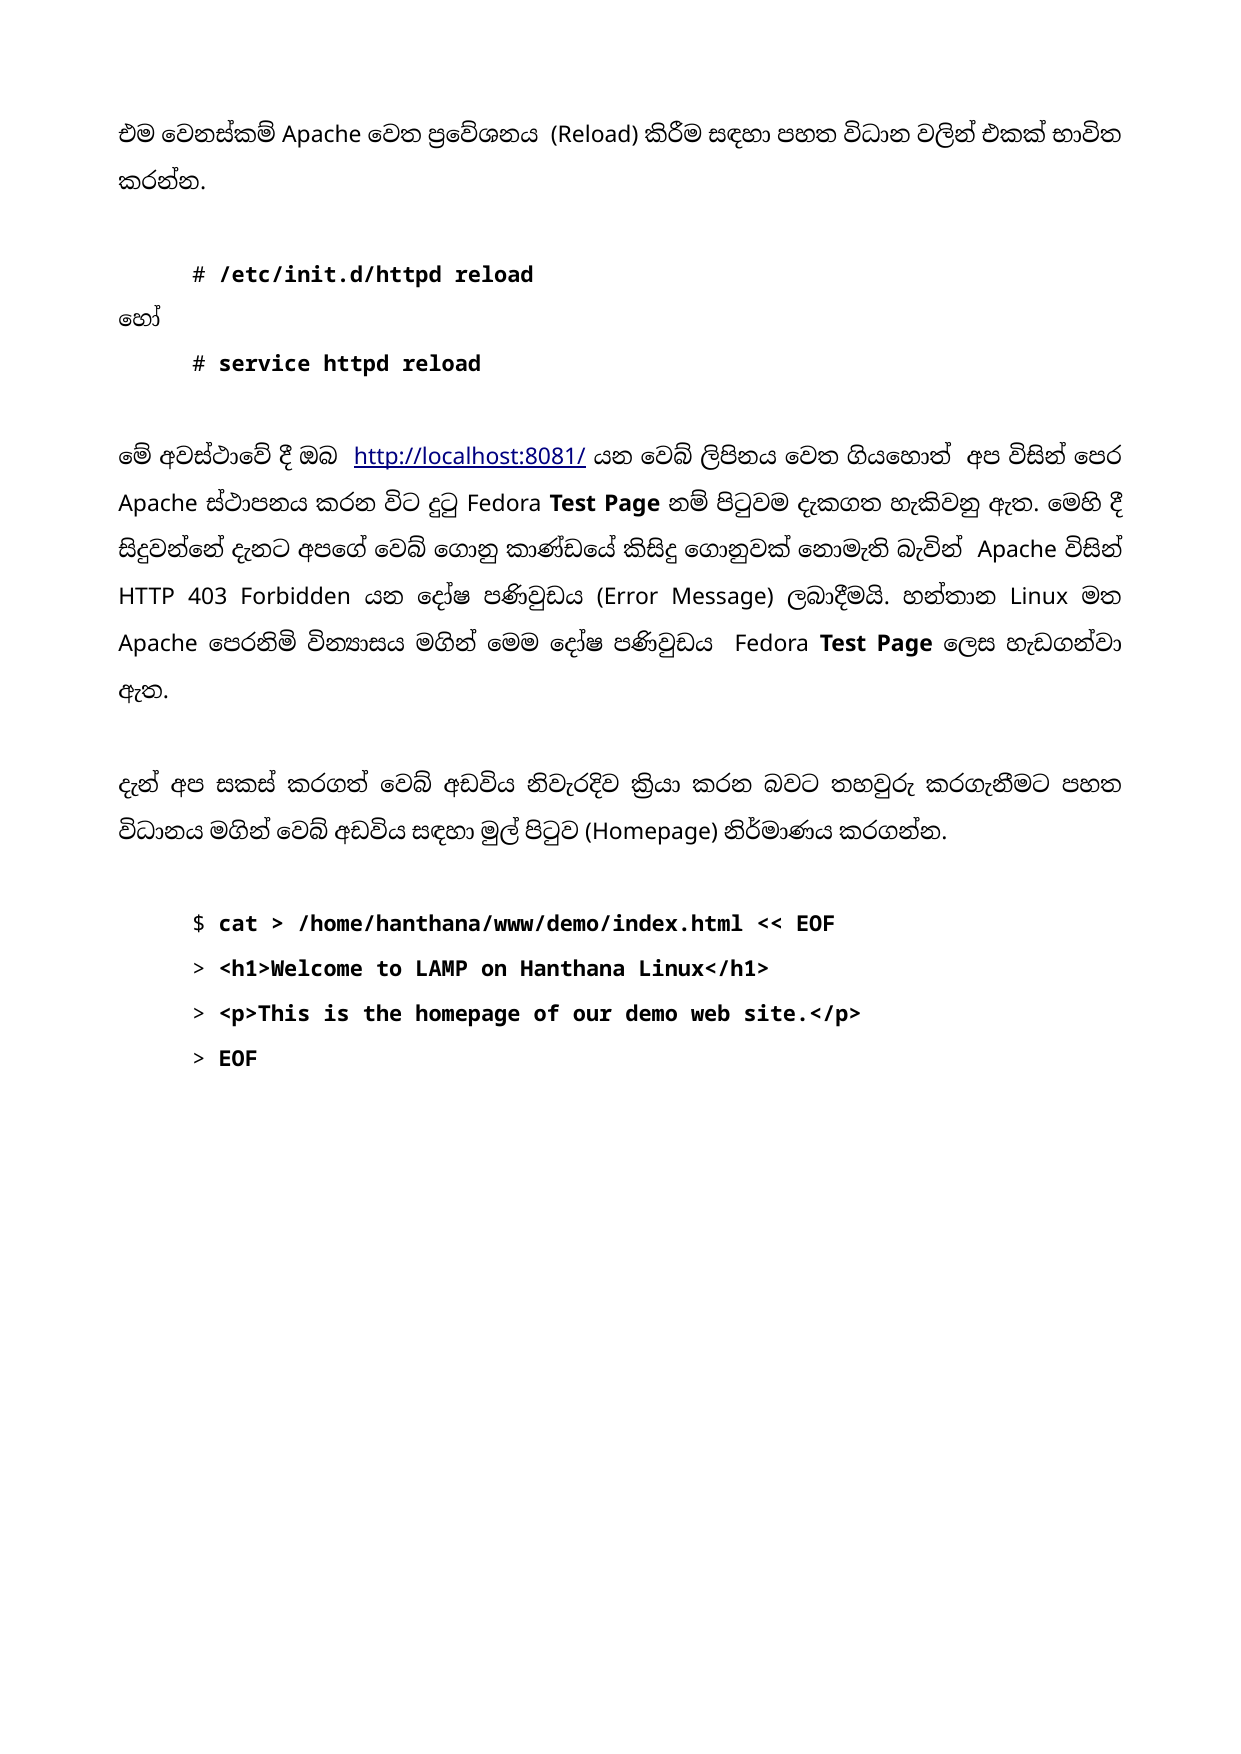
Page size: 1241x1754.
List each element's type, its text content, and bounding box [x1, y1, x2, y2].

text # /etc/init.d/httpd reload [118, 259, 1122, 288]
text > EOF [192, 1042, 1122, 1072]
text එම වෙනස්කම් Apache වෙත ප්‍රවේශනය (Reload) කිරීම සඳහා පහත විධාන වලින් එකක් භාවිත කරන්න. [118, 118, 1122, 196]
text > <h1>Welcome to LAMP on Hanthana Linux</h1> [192, 953, 1122, 983]
text # service httpd reload [118, 348, 1122, 378]
text මේ අවස්ථාවේ දී ඔබ http://localhost:8081/ යන වෙබ් ලිපිනය වෙත ගියහොත් අප විසින් පෙර Apache ස්ථාපනය කරන විට දුටු Fedora Test Page නම් පිටුවම දැකගත හැකිවනු ඇත. මෙහි දී සිදුවන්නේ දැනට අපගේ වෙබ් ගොනු කාණ්ඩයේ කිසිදු ගොනුවක් නොමැති බැවින් Apache විසින් HTTP 403 Forbidden යන දෝෂ පණිවුඩය (Error Message) ලබාදීමයි. හන්තාන Linux මත Apache පෙරනිමි වින්‍යාසය මගින් මෙම දෝෂ පණිවුඩය Fedora Test Page ලෙස හැඩගන්වා ඇත. [118, 440, 1122, 705]
text > <p>This is the homepage of our demo web site.</p> [192, 998, 1122, 1028]
text හෝ [118, 303, 1122, 333]
text දැන් අප සකස් කරගත් වෙබ් අඩවිය නිවැරදිව ක්‍රියා කරන බවට තහවුරු කරගැනීමට පහත විධානය මගින් වෙබ් අඩවිය සඳහා මුල් පිටුව (Homepage) නිර්මාණය කරගන්න. [118, 768, 1122, 846]
text $ cat > /home/hanthana/www/demo/index.html << EOF [192, 908, 1122, 938]
